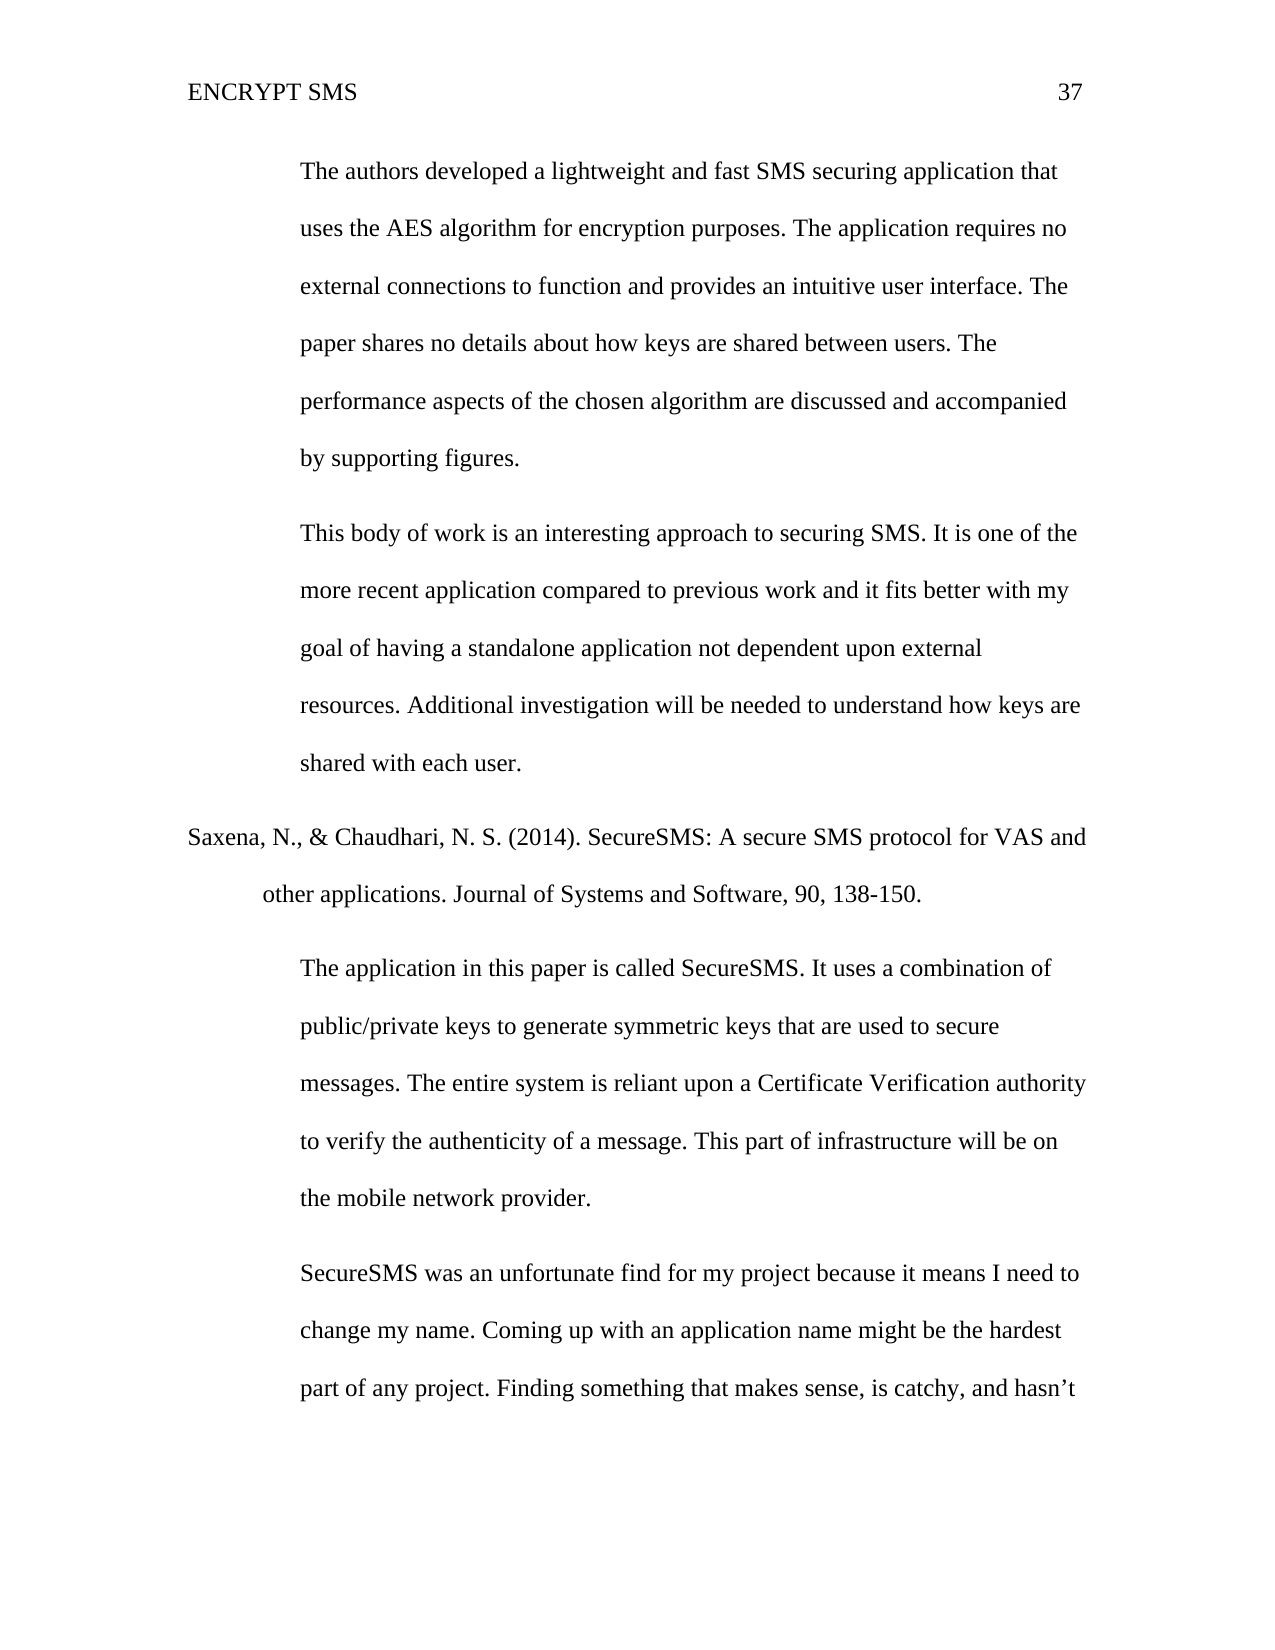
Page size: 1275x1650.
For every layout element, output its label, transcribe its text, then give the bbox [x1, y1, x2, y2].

text The authors developed a lightweight and fast SMS securing application that uses the AES algorithm for encryption purposes. The application requires no external connections to function and provides an intuitive user interface. The paper shares no details about how keys are shared between users. The performance aspects of the chosen algorithm are discussed and accompanied by supporting figures. [300, 156, 1087, 472]
text Saxena, N., & Chaudhari, N. S. (2014). SecureSMS: A secure SMS protocol for VAS and other applications. Journal of Systems and Software, 90, 138-150. [187, 822, 1087, 908]
text SecureSMS was an unfortunate find for my project because it means I need to change my name. Coming up with an application name might be the hardest part of any project. Finding something that makes sense, is catchy, and hasn’t [300, 1258, 1087, 1401]
text This body of work is an interesting approach to securing SMS. It is one of the more recent application compared to previous work and it fits better with my goal of having a standalone application not dependent upon external resources. Additional investigation will be needed to understand how keys are shared with each user. [300, 518, 1087, 776]
text The application in this paper is called SecureSMS. It uses a combination of public/private keys to generate symmetric keys that are used to secure messages. The entire system is reliant upon a Certificate Verification authority to verify the authenticity of a message. This part of infrastructure will be on the mobile network provider. [300, 953, 1087, 1212]
